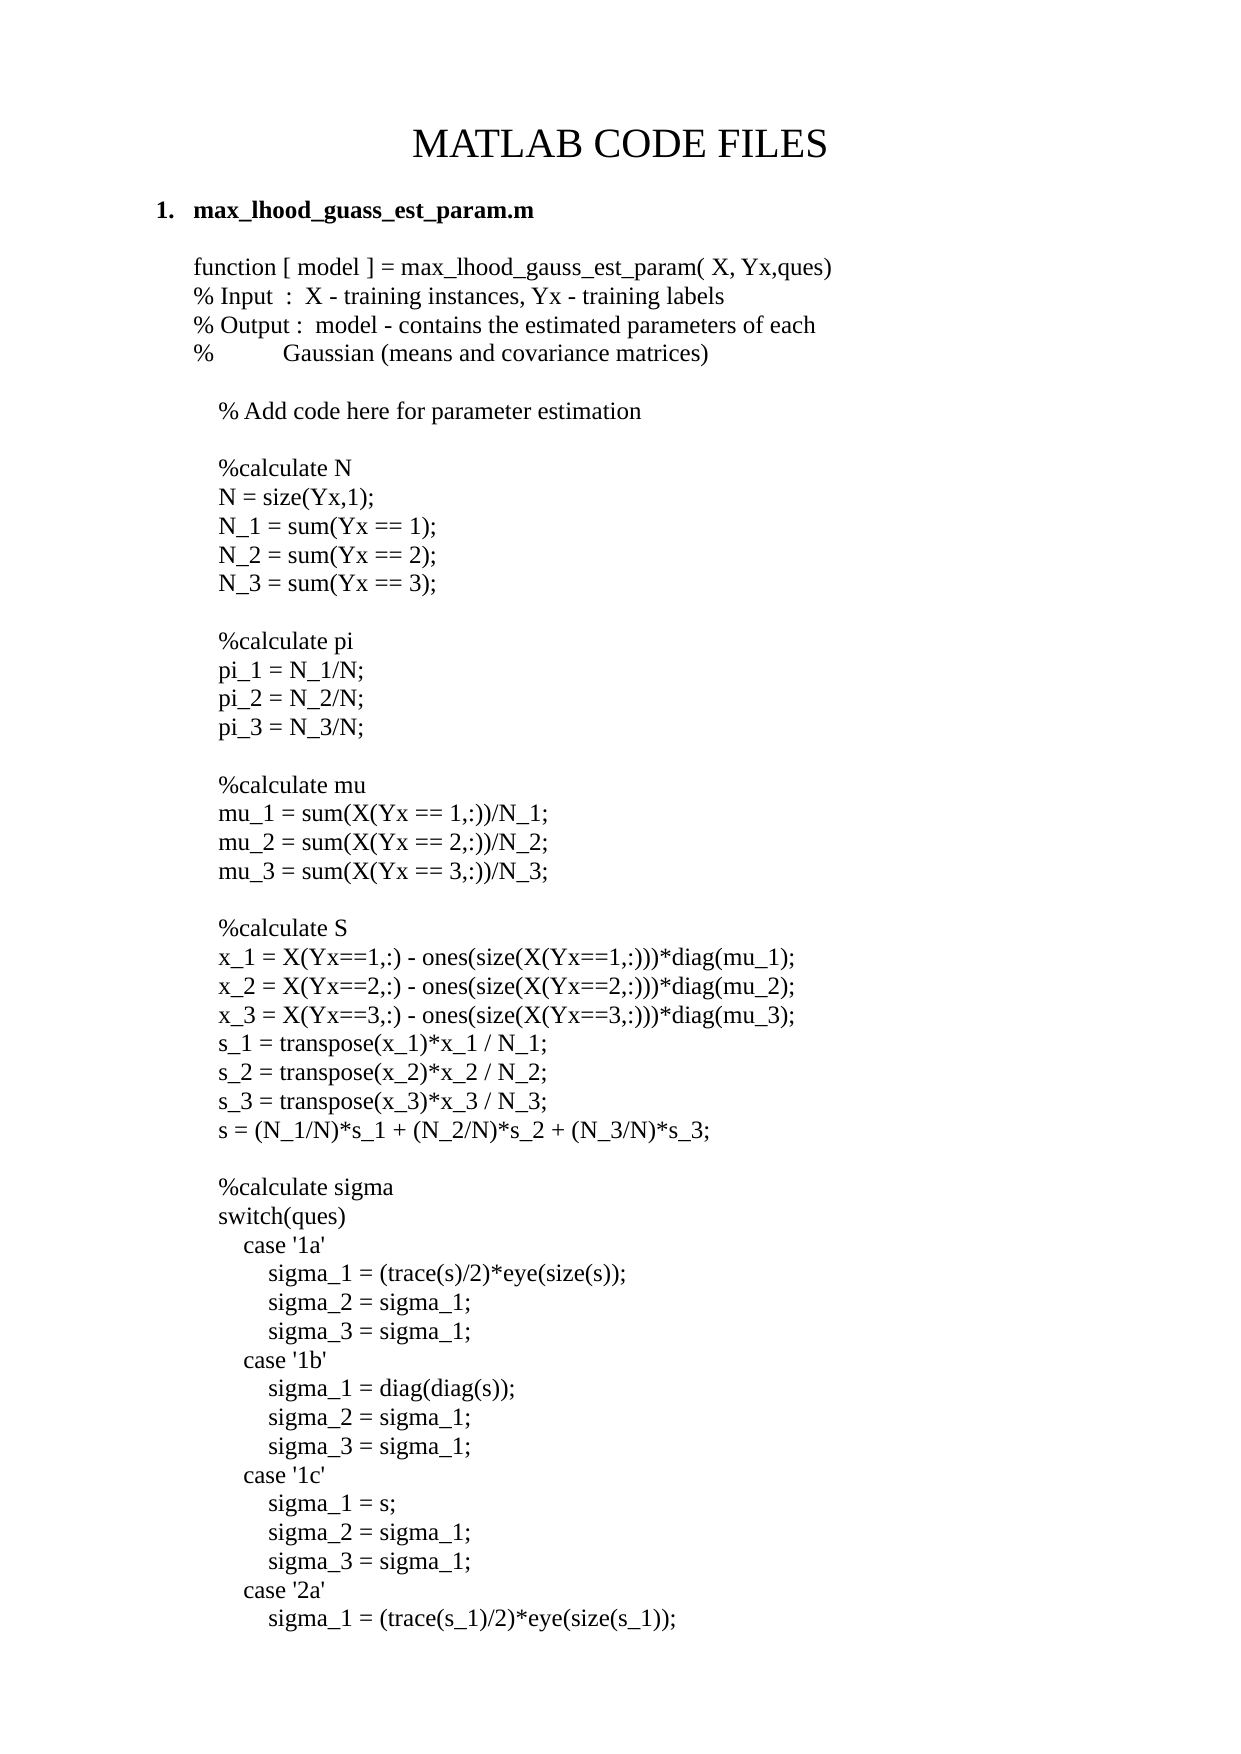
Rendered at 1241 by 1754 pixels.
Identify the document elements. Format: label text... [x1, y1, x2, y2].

list sigma_2 = sigma_1; [156, 1287, 1122, 1316]
list sigma_1 = (trace(s)/2)*eye(size(s)); [156, 1258, 1122, 1287]
list sigma_3 = sigma_1; [156, 1316, 1122, 1345]
list pi_3 = N_3/N; [156, 712, 1122, 741]
list s_2 = transpose(x_2)*x_2 / N_2; [156, 1057, 1122, 1086]
list %calculate pi [156, 626, 1122, 655]
list mu_2 = sum(X(Yx == 2,:))/N_2; [156, 827, 1122, 856]
list pi_1 = N_1/N; [156, 655, 1122, 683]
list mu_3 = sum(X(Yx == 3,:))/N_3; [156, 856, 1122, 885]
list case '1a' [156, 1230, 1122, 1258]
list % Add code here for parameter estimation [156, 396, 1122, 425]
list %calculate N [156, 453, 1122, 482]
list %calculate S [156, 913, 1122, 942]
list N_1 = sum(Yx == 1); [156, 511, 1122, 540]
list N_2 = sum(Yx == 2); [156, 540, 1122, 568]
list x_1 = X(Yx==1,:) - ones(size(X(Yx==1,:)))*diag(mu_1); [156, 942, 1122, 971]
list % Output : model - contains the estimated parameters of each [156, 310, 1122, 338]
list s = (N_1/N)*s_1 + (N_2/N)*s_2 + (N_3/N)*s_3; [156, 1115, 1122, 1143]
list N = size(Yx,1); [156, 482, 1122, 511]
list case '2a' [156, 1575, 1122, 1603]
list % Gaussian (means and covariance matrices) [156, 338, 1122, 367]
list sigma_1 = s; [156, 1488, 1122, 1517]
list sigma_1 = (trace(s_1)/2)*eye(size(s_1)); [156, 1603, 1122, 1632]
list function [ model ] = max_lhood_gauss_est_param( X, Yx,ques) [156, 252, 1122, 281]
list sigma_2 = sigma_1; [156, 1402, 1122, 1431]
list %calculate mu [156, 770, 1122, 798]
list sigma_3 = sigma_1; [156, 1431, 1122, 1460]
list x_2 = X(Yx==2,:) - ones(size(X(Yx==2,:)))*diag(mu_2); [156, 971, 1122, 1000]
list x_3 = X(Yx==3,:) - ones(size(X(Yx==3,:)))*diag(mu_3); [156, 1000, 1122, 1028]
list case '1c' [156, 1460, 1122, 1488]
list switch(ques) [156, 1201, 1122, 1230]
list mu_1 = sum(X(Yx == 1,:))/N_1; [156, 798, 1122, 827]
text MATLAB CODE FILES [118, 118, 1122, 166]
list N_3 = sum(Yx == 3); [156, 568, 1122, 597]
list sigma_2 = sigma_1; [156, 1517, 1122, 1546]
list pi_2 = N_2/N; [156, 683, 1122, 712]
list max_lhood_guass_est_param.m [156, 195, 1122, 223]
list sigma_3 = sigma_1; [156, 1546, 1122, 1575]
list sigma_1 = diag(diag(s)); [156, 1373, 1122, 1402]
list %calculate sigma [156, 1172, 1122, 1201]
list s_1 = transpose(x_1)*x_1 / N_1; [156, 1028, 1122, 1057]
list s_3 = transpose(x_3)*x_3 / N_3; [156, 1086, 1122, 1115]
list case '1b' [156, 1345, 1122, 1373]
list % Input : X - training instances, Yx - training labels [156, 281, 1122, 310]
